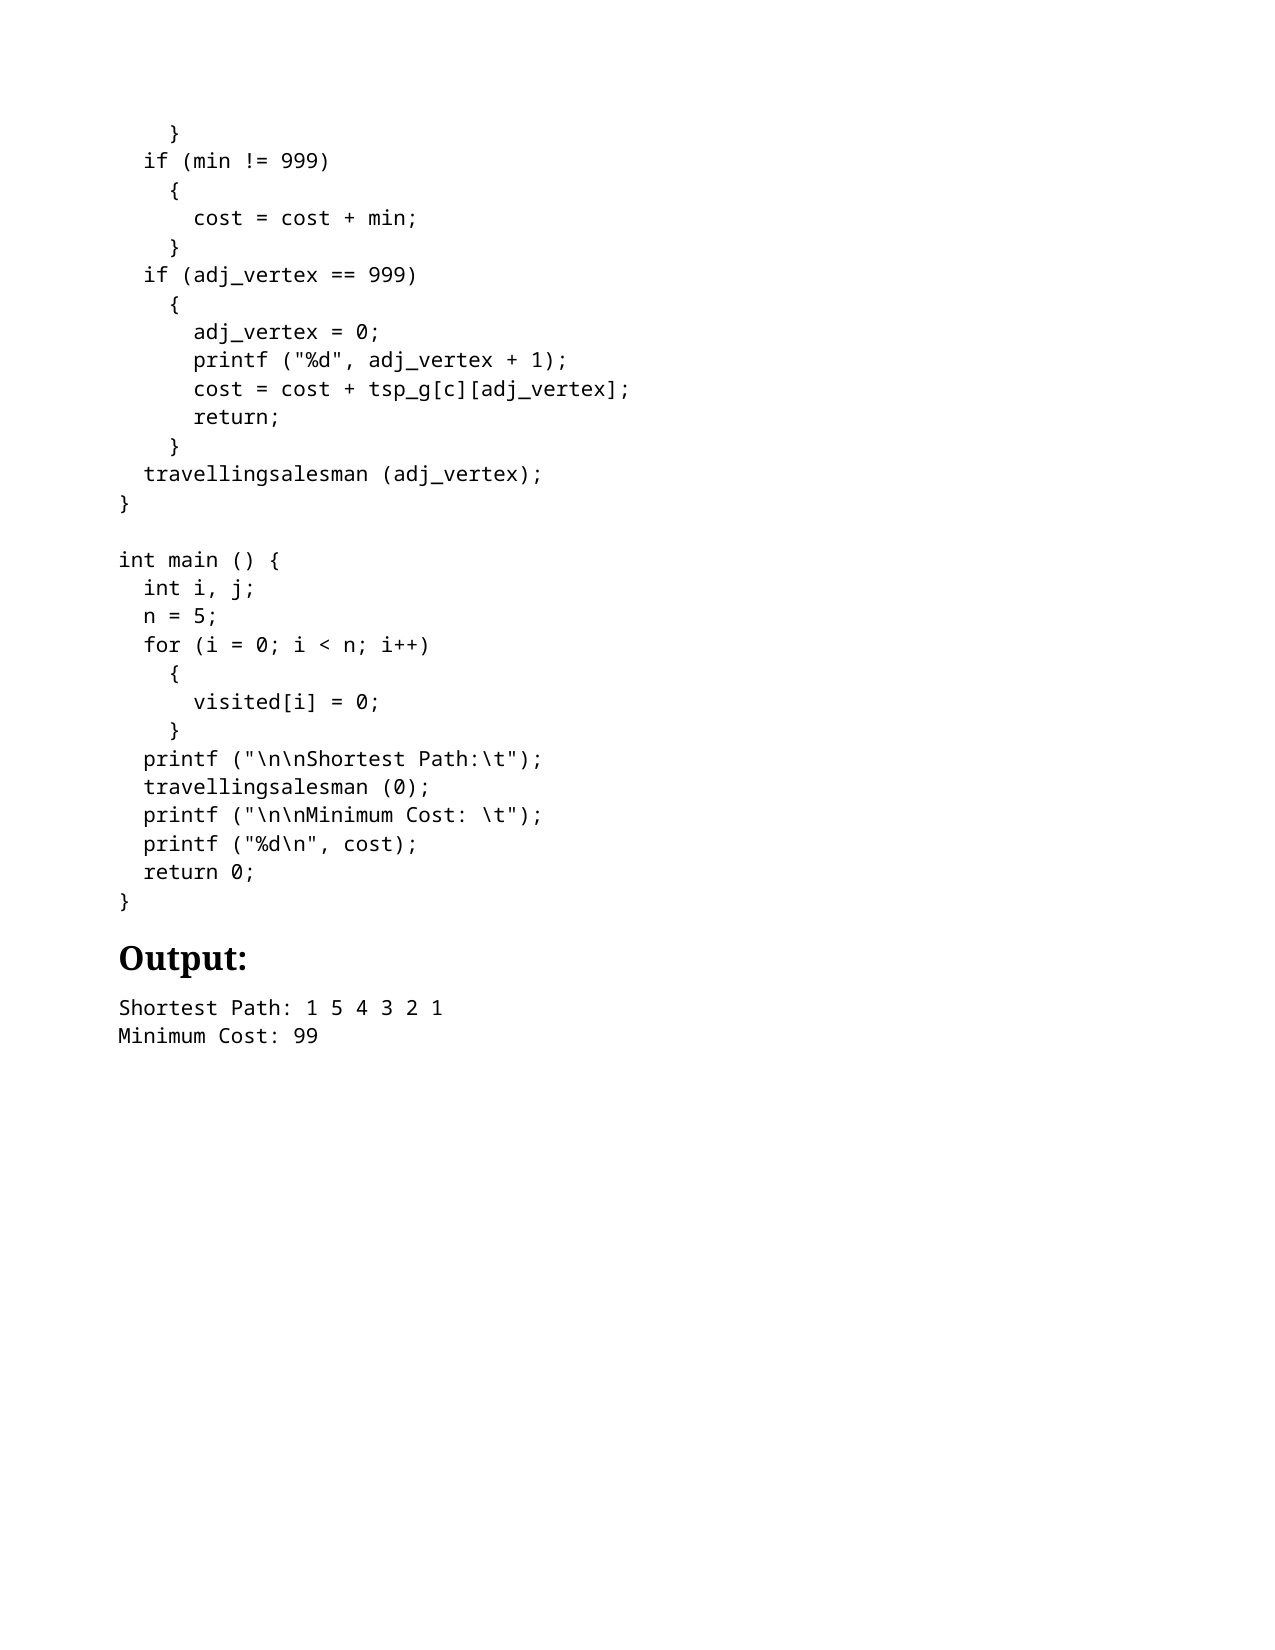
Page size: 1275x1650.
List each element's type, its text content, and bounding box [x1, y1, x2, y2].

text { [118, 175, 1157, 203]
text adj_vertex = 0; [118, 317, 1157, 346]
text return; [118, 402, 1157, 431]
text cost = cost + tsp_g[c][adj_vertex]; [118, 374, 1157, 402]
text if (adj_vertex == 999) [118, 260, 1157, 289]
text printf ("%d\n", cost); [118, 829, 1157, 857]
text for (i = 0; i < n; i++) [118, 630, 1157, 658]
text } [118, 715, 1157, 744]
text int i, j; [118, 573, 1157, 602]
text return 0; [118, 857, 1157, 886]
text cost = cost + min; [118, 203, 1157, 232]
text Shortest Path: 1 5 4 3 2 1 [118, 993, 1157, 1022]
text travellingsalesman (adj_vertex); [118, 459, 1157, 488]
text travellingsalesman (0); [118, 772, 1157, 801]
text printf ("\n\nShortest Path:\t"); [118, 744, 1157, 772]
text } [118, 886, 1157, 914]
text } [118, 118, 1157, 147]
text printf ("%d", adj_vertex + 1); [118, 346, 1157, 374]
text if (min != 999) [118, 147, 1157, 175]
text { [118, 658, 1157, 687]
text { [118, 289, 1157, 317]
text int main () { [118, 545, 1157, 573]
text n = 5; [118, 602, 1157, 630]
text printf ("\n\nMinimum Cost: \t"); [118, 801, 1157, 829]
text } [118, 431, 1157, 459]
text } [118, 488, 1157, 516]
text visited[i] = 0; [118, 687, 1157, 715]
text Minimum Cost: 99 [118, 1022, 1157, 1050]
text } [118, 232, 1157, 260]
subtitle Output: [118, 935, 1157, 981]
